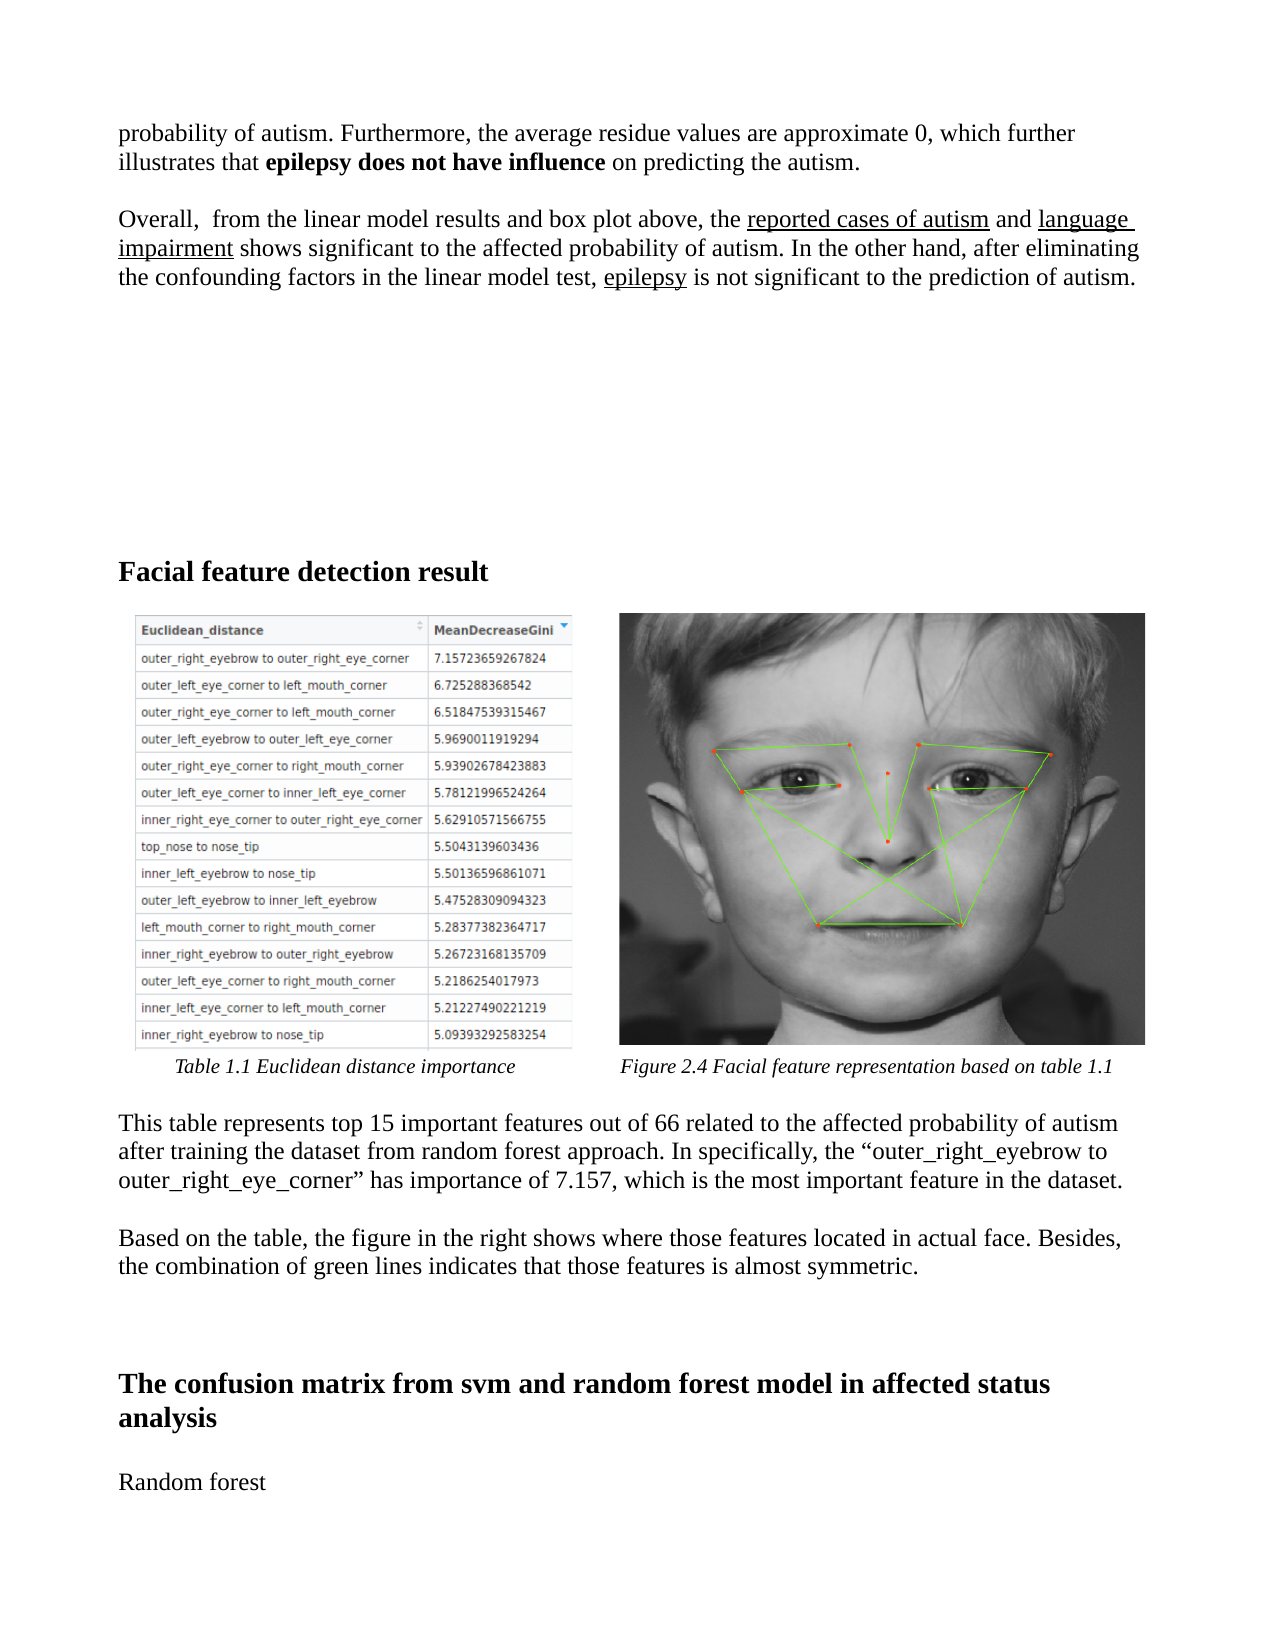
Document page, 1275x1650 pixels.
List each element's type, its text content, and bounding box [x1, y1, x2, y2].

text Overall, from the linear model results and box plot above, the reported cases of autism and language impairment shows significant to the affected probability of autism. In the other hand, after eliminating the confounding factors in the linear model test, epilepsy is not significant to the prediction of autism. [118, 204, 1157, 291]
text This table represents top 15 important features out of 66 related to the affected probability of autism after training the dataset from random forest approach. In specifically, the “outer_right_eyebrow to outer_right_eye_corner” has importance of 7.157, which is the most important feature in the dataset. [118, 1108, 1157, 1194]
text The confusion matrix from svm and random forest model in affected status analysis [118, 1366, 1157, 1433]
picture [134, 615, 573, 1051]
picture [619, 611, 1146, 1046]
text Random forest [118, 1467, 1157, 1496]
text Table 1.1 Euclidean distance importance Figure 2.4 Facial feature representation based on table 1.1 [118, 588, 1157, 1079]
text Based on the table, the figure in the right shows where those features located in actual face. Besides, the combination of green lines indicates that those features is almost symmetric. [118, 1223, 1157, 1280]
text probability of autism. Furthermore, the average residue values are approximate 0, which further illustrates that epilepsy does not have influence on predicting the autism. [118, 118, 1157, 176]
text Facial feature detection result [118, 554, 1157, 588]
